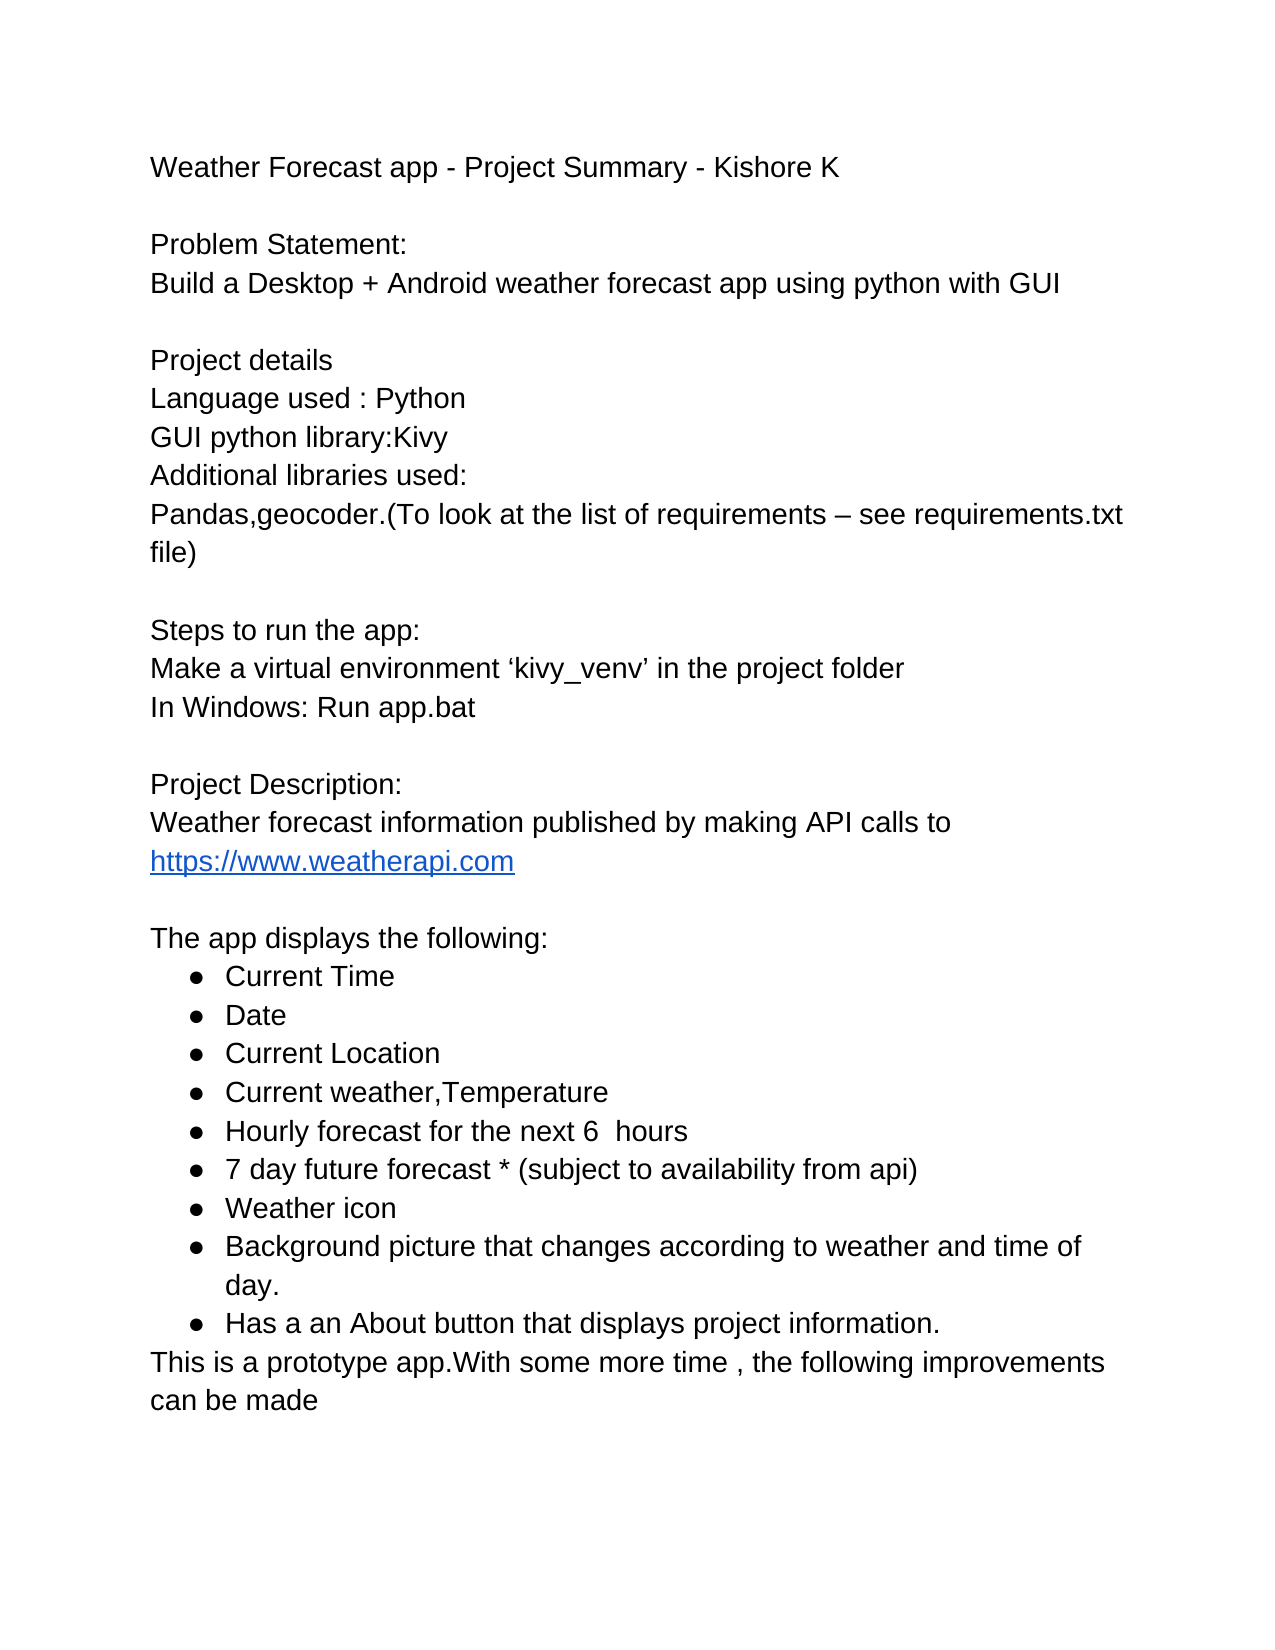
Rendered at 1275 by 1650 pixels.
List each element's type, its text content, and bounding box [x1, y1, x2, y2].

text Language used : Python [150, 381, 1125, 415]
text Project details [150, 343, 1125, 376]
text Weather Forecast app - Project Summary - Kishore K [150, 150, 1125, 183]
text Additional libraries used: [150, 458, 1125, 492]
text Make a virtual environment ‘kivy_venv’ in the project folder [150, 651, 1125, 684]
text Pandas,geocoder.(To look at the list of requirements – see requirements.txt file) [150, 497, 1125, 569]
list Hourly forecast for the next 6 hours [187, 1113, 1125, 1147]
text Steps to run the app: [150, 612, 1125, 646]
list Date [187, 998, 1125, 1031]
list Has a an About button that displays project information. [187, 1306, 1125, 1340]
text In Windows: Run app.bat [150, 689, 1125, 723]
list Current weather,Temperature [187, 1075, 1125, 1108]
text Problem Statement: [150, 227, 1125, 261]
text Project Description: [150, 767, 1125, 800]
text Build a Desktop + Android weather forecast app using python with GUI [150, 266, 1125, 299]
list Current Time [187, 959, 1125, 993]
list Background picture that changes according to weather and time of day. [187, 1229, 1125, 1301]
list Current Location [187, 1036, 1125, 1070]
text The app displays the following: [150, 921, 1125, 954]
text Weather forecast information published by making API calls to https://www.weatherapi.com [150, 805, 1125, 877]
list Weather icon [187, 1191, 1125, 1224]
text GUI python library:Kivy [150, 420, 1125, 453]
list 7 day future forecast * (subject to availability from api) [187, 1152, 1125, 1186]
text This is a prototype app.With some more time , the following improvements can be made [150, 1345, 1125, 1417]
